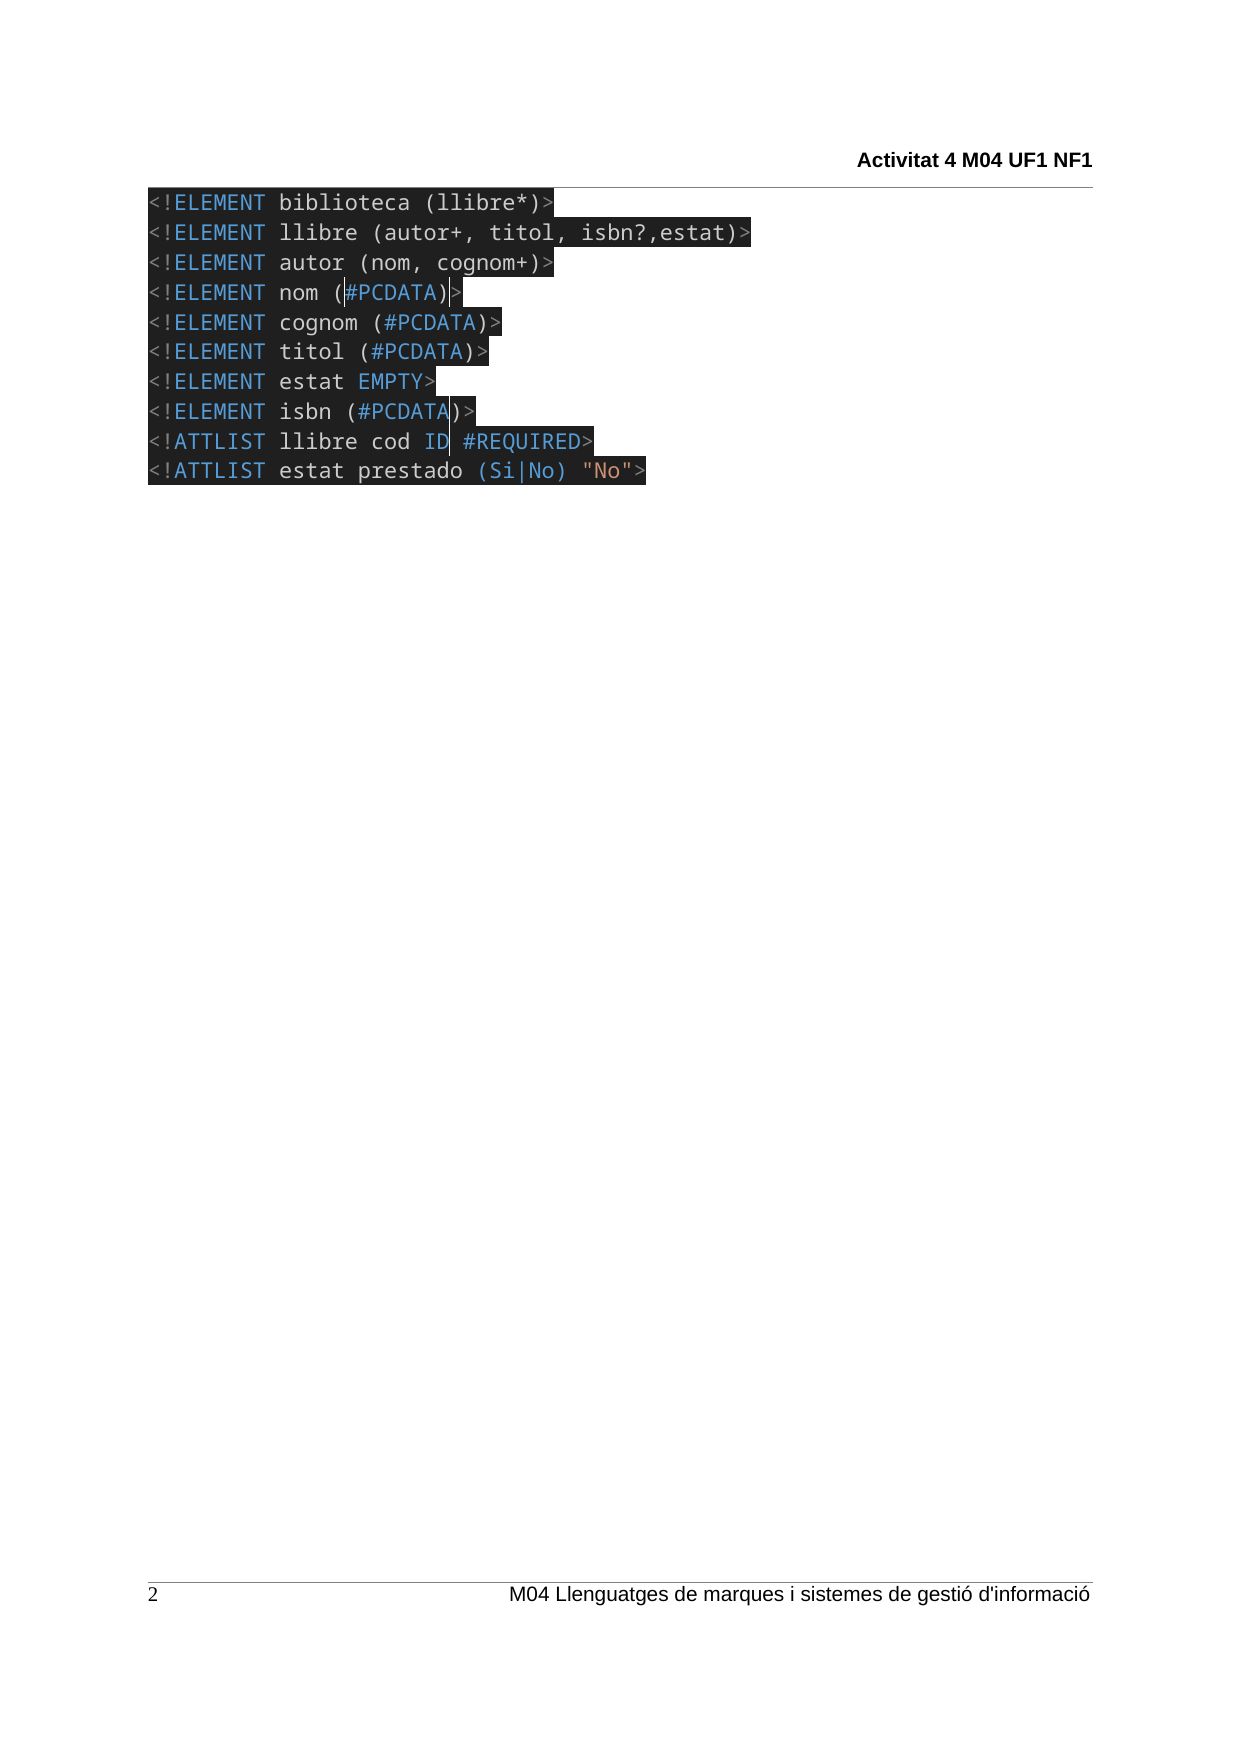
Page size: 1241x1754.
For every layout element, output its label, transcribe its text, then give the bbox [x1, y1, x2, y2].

text <!ATTLIST llibre cod ID #REQUIRED> [148, 426, 1093, 456]
text <!ELEMENT autor (nom, cognom+)> [148, 247, 1093, 277]
text <!ELEMENT cognom (#PCDATA)> [148, 307, 1093, 336]
text <!ELEMENT isbn (#PCDATA)> [148, 396, 1093, 426]
text <!ELEMENT llibre (autor+, titol, isbn?,estat)> [148, 217, 1093, 247]
text <!ATTLIST estat prestado (Si|No) "No"> [148, 456, 1093, 485]
text <!ELEMENT titol (#PCDATA)> [148, 336, 1093, 366]
text <!ELEMENT nom (#PCDATA)> [148, 277, 1093, 307]
text <!ELEMENT biblioteca (llibre*)> [148, 188, 1093, 217]
text <!ELEMENT estat EMPTY> [148, 366, 1093, 396]
